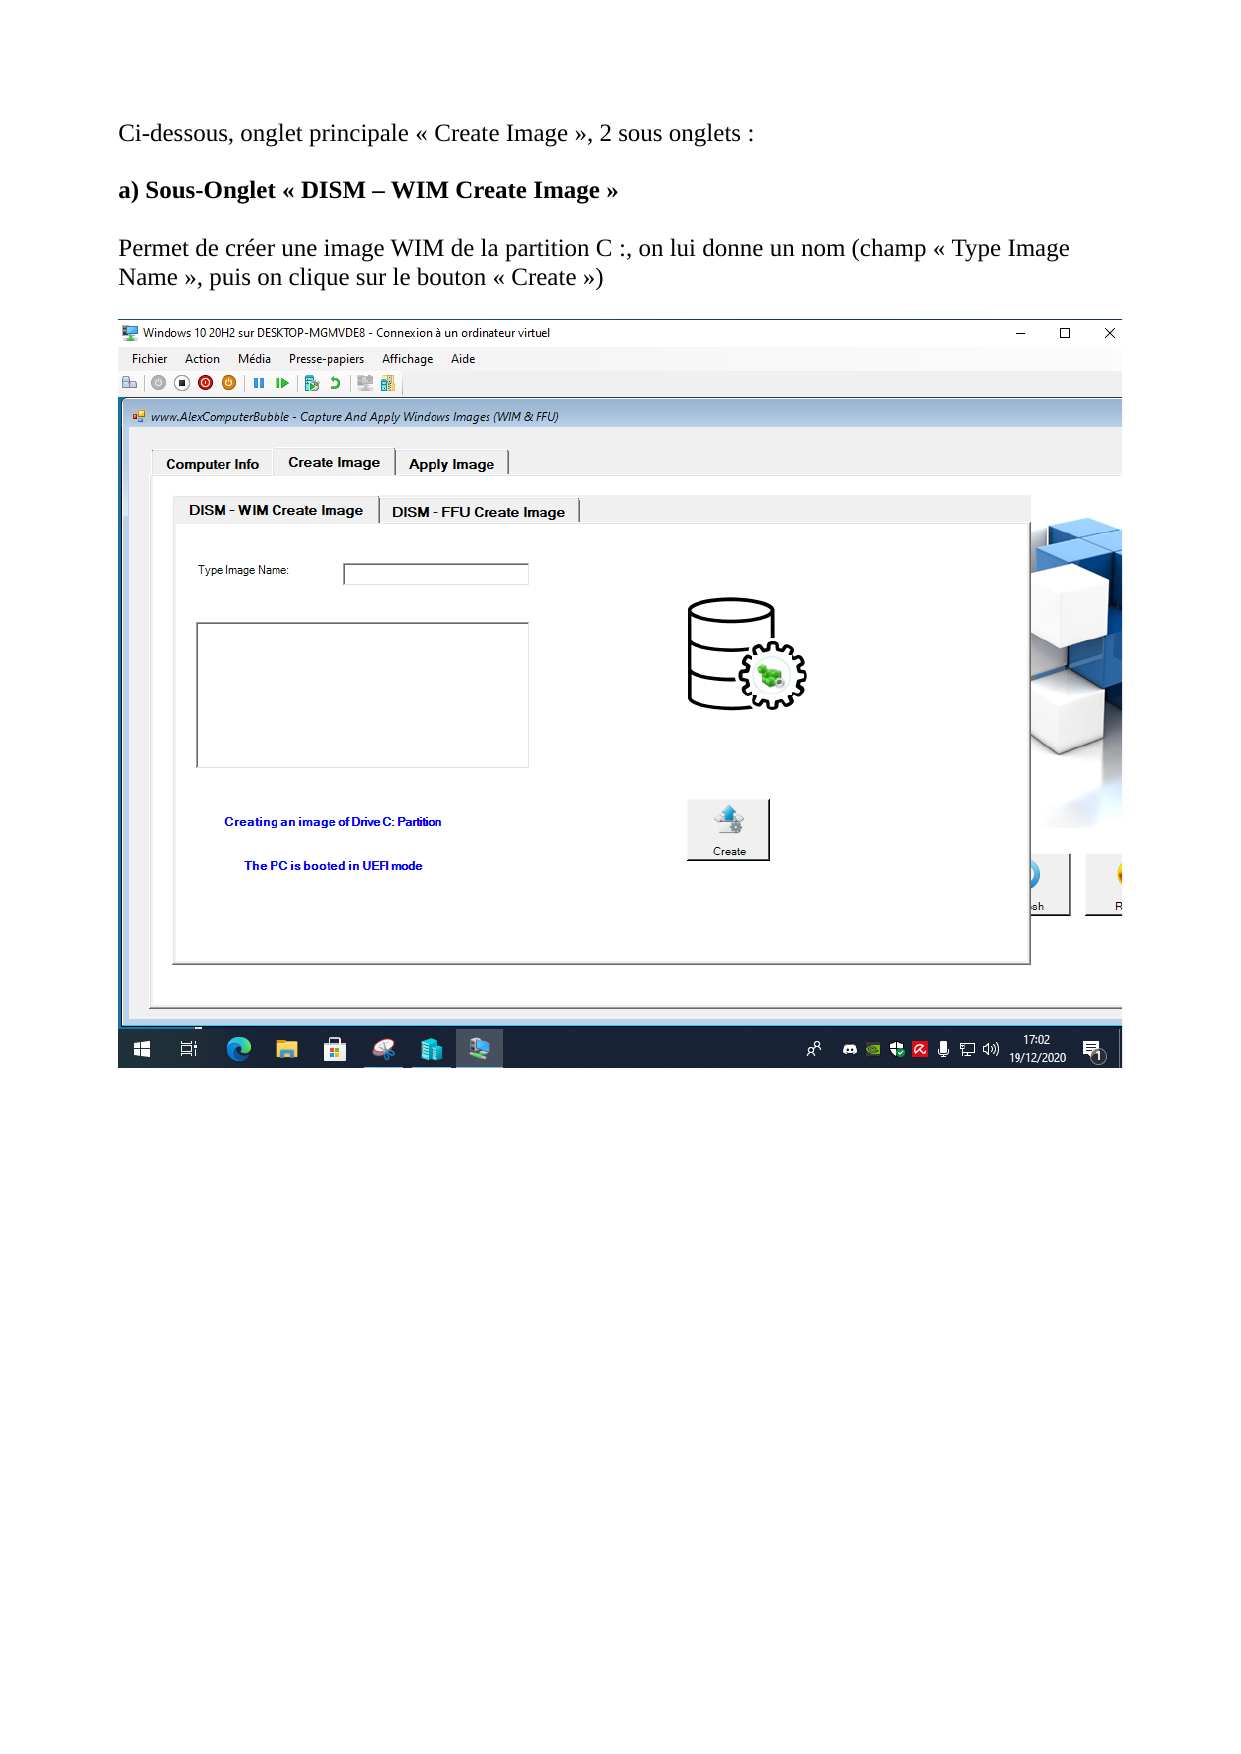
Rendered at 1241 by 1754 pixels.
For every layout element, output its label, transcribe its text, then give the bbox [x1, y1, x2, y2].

text a) Sous-Onglet « DISM – WIM Create Image » [118, 176, 1122, 204]
text Ci-dessous, onglet principale « Create Image », 2 sous onglets : [118, 118, 1122, 147]
picture [118, 319, 1123, 1068]
text Permet de créer une image WIM de la partition C :, on lui donne un nom (champ « Type Image Name », puis on clique sur le bouton « Create ») [118, 233, 1122, 291]
